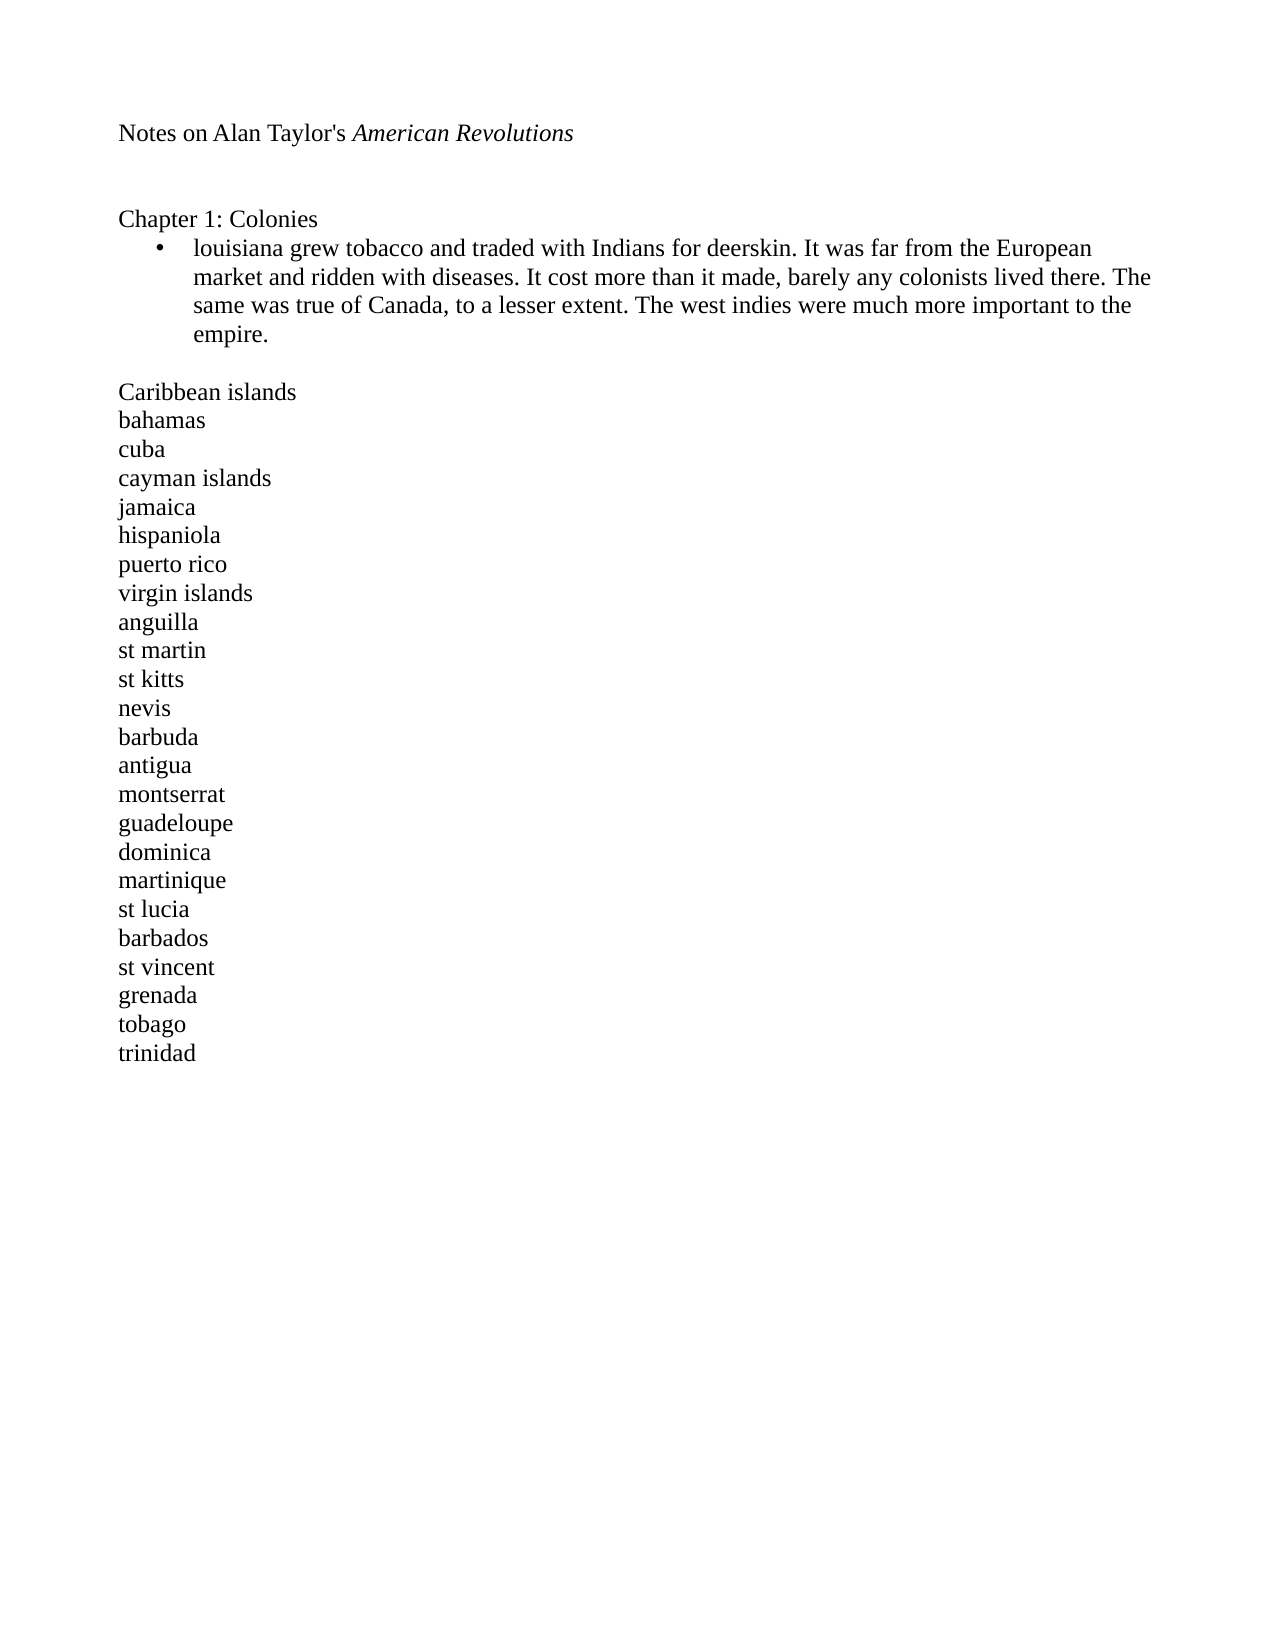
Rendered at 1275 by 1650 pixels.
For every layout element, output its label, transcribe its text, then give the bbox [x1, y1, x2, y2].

text Notes on Alan Taylor's American Revolutions [118, 118, 1157, 147]
text barbuda [118, 722, 1157, 751]
text st martin [118, 636, 1157, 664]
text jamaica [118, 492, 1157, 521]
text martinique [118, 866, 1157, 894]
text montserrat [118, 779, 1157, 808]
text st vincent [118, 952, 1157, 981]
text hispaniola [118, 521, 1157, 549]
list louisiana grew tobacco and traded with Indians for deerskin. It was far from the European market and ridden with diseases. It cost more than it made, barely any colonists lived there. The same was true of Canada, to a lesser extent. The west indies were much more important to the empire. [156, 233, 1157, 348]
text grenada [118, 981, 1157, 1009]
text dominica [118, 837, 1157, 866]
text Chapter 1: Colonies [118, 204, 1157, 233]
text antigua [118, 751, 1157, 779]
text puerto rico [118, 549, 1157, 578]
text tobago [118, 1009, 1157, 1038]
text cayman islands [118, 463, 1157, 492]
text anguilla [118, 607, 1157, 636]
text st lucia [118, 894, 1157, 923]
text nevis [118, 693, 1157, 722]
text barbados [118, 923, 1157, 952]
text st kitts [118, 664, 1157, 693]
text trinidad [118, 1038, 1157, 1067]
text bahamas [118, 406, 1157, 434]
text virgin islands [118, 578, 1157, 607]
text guadeloupe [118, 808, 1157, 837]
text cuba [118, 434, 1157, 463]
text Caribbean islands [118, 377, 1157, 406]
